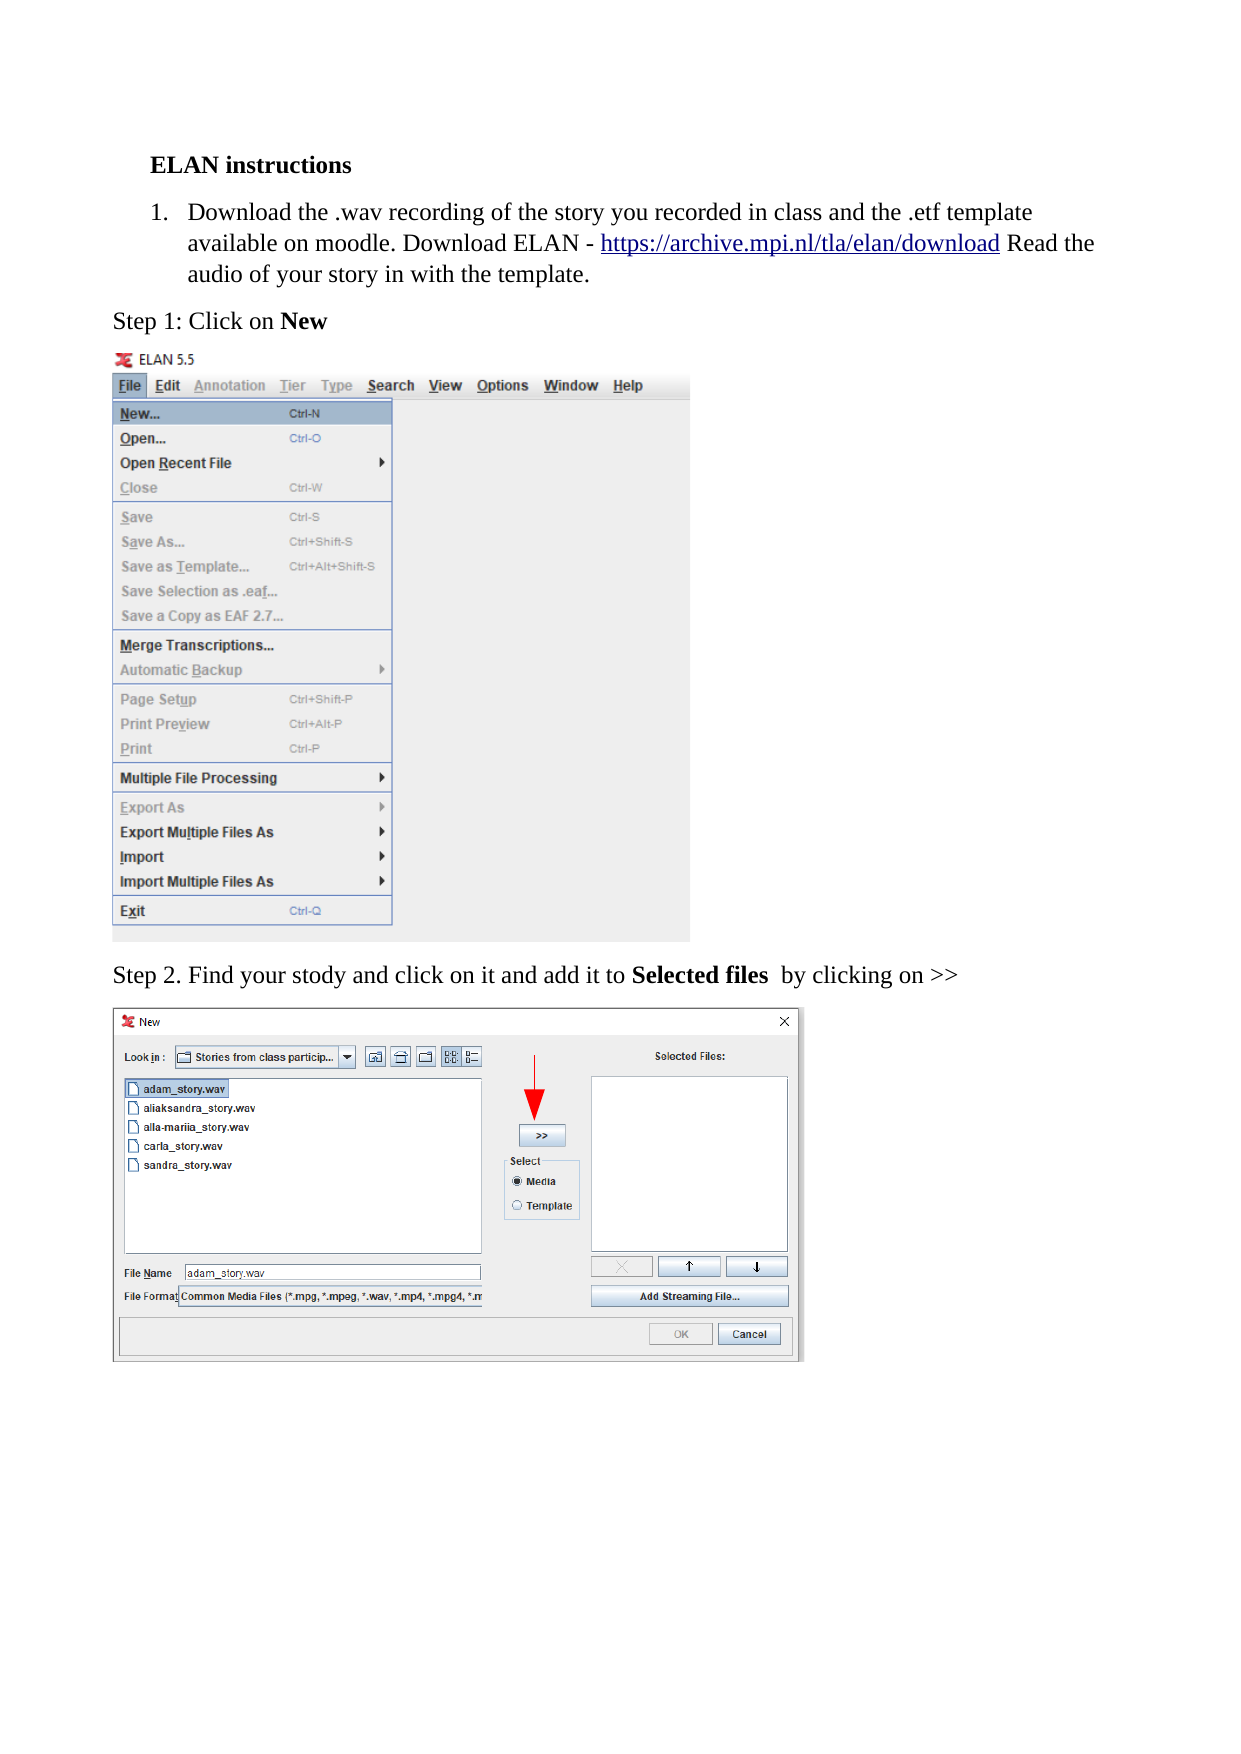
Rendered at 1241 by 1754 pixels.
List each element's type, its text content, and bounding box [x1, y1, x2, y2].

text Step 2. Find your stody and click on it and add it to Selected files by clicking on >> [112, 960, 1128, 988]
text Step 1: Click on New [112, 306, 1128, 335]
text ELAN instructions [150, 150, 1128, 179]
list Download the .wav recording of the story you recorded in class and the .etf template available on moodle. Download ELAN - https://archive.mpi.nl/tla/elan/download Read the audio of your story in with the template. [150, 197, 1128, 288]
